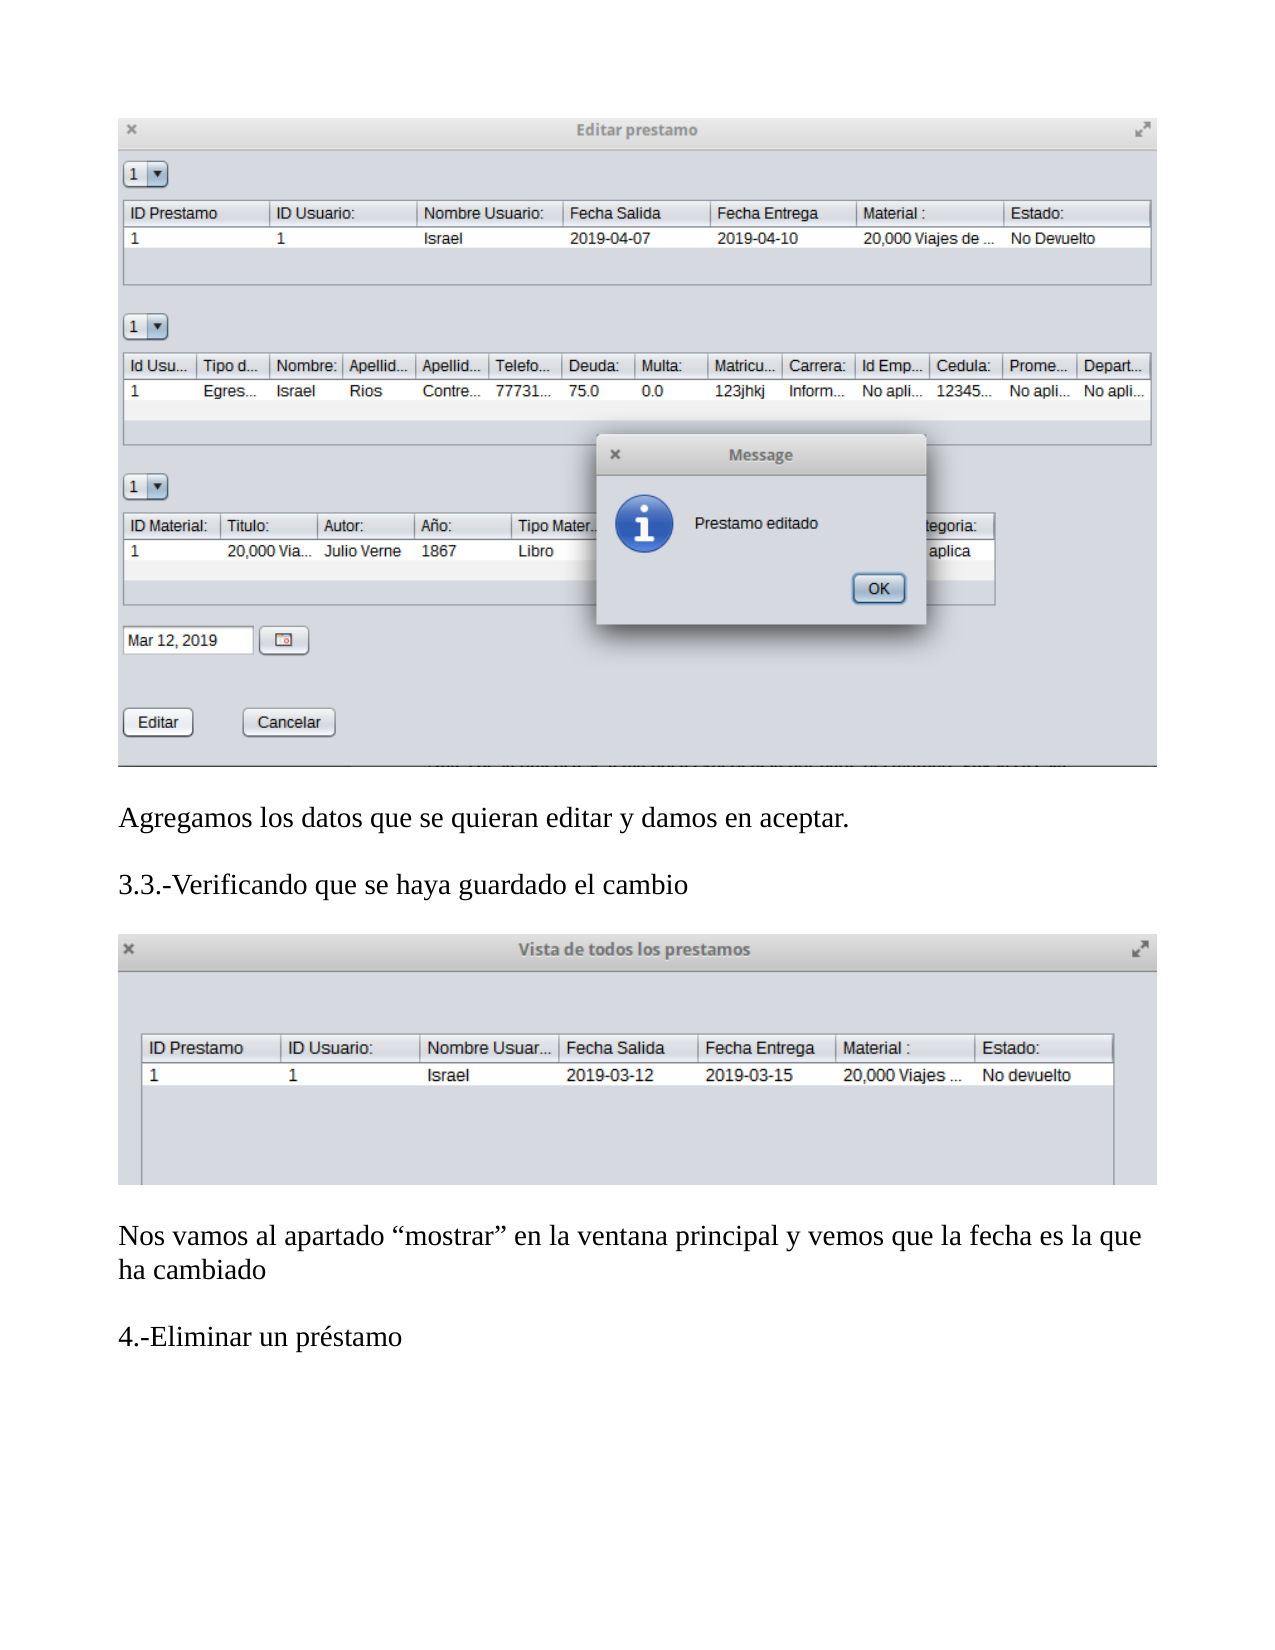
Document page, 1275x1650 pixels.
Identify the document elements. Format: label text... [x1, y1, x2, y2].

picture [118, 934, 1157, 1185]
text Agregamos los datos que se quieran editar y damos en aceptar. [118, 800, 1157, 833]
text 3.3.-Verificando que se haya guardado el cambio [118, 867, 1157, 901]
text 4.-Eliminar un préstamo [118, 1319, 1157, 1353]
picture [118, 118, 1157, 767]
text Nos vamos al apartado “mostrar” en la ventana principal y vemos que la fecha es la que ha cambiado [118, 1218, 1157, 1286]
